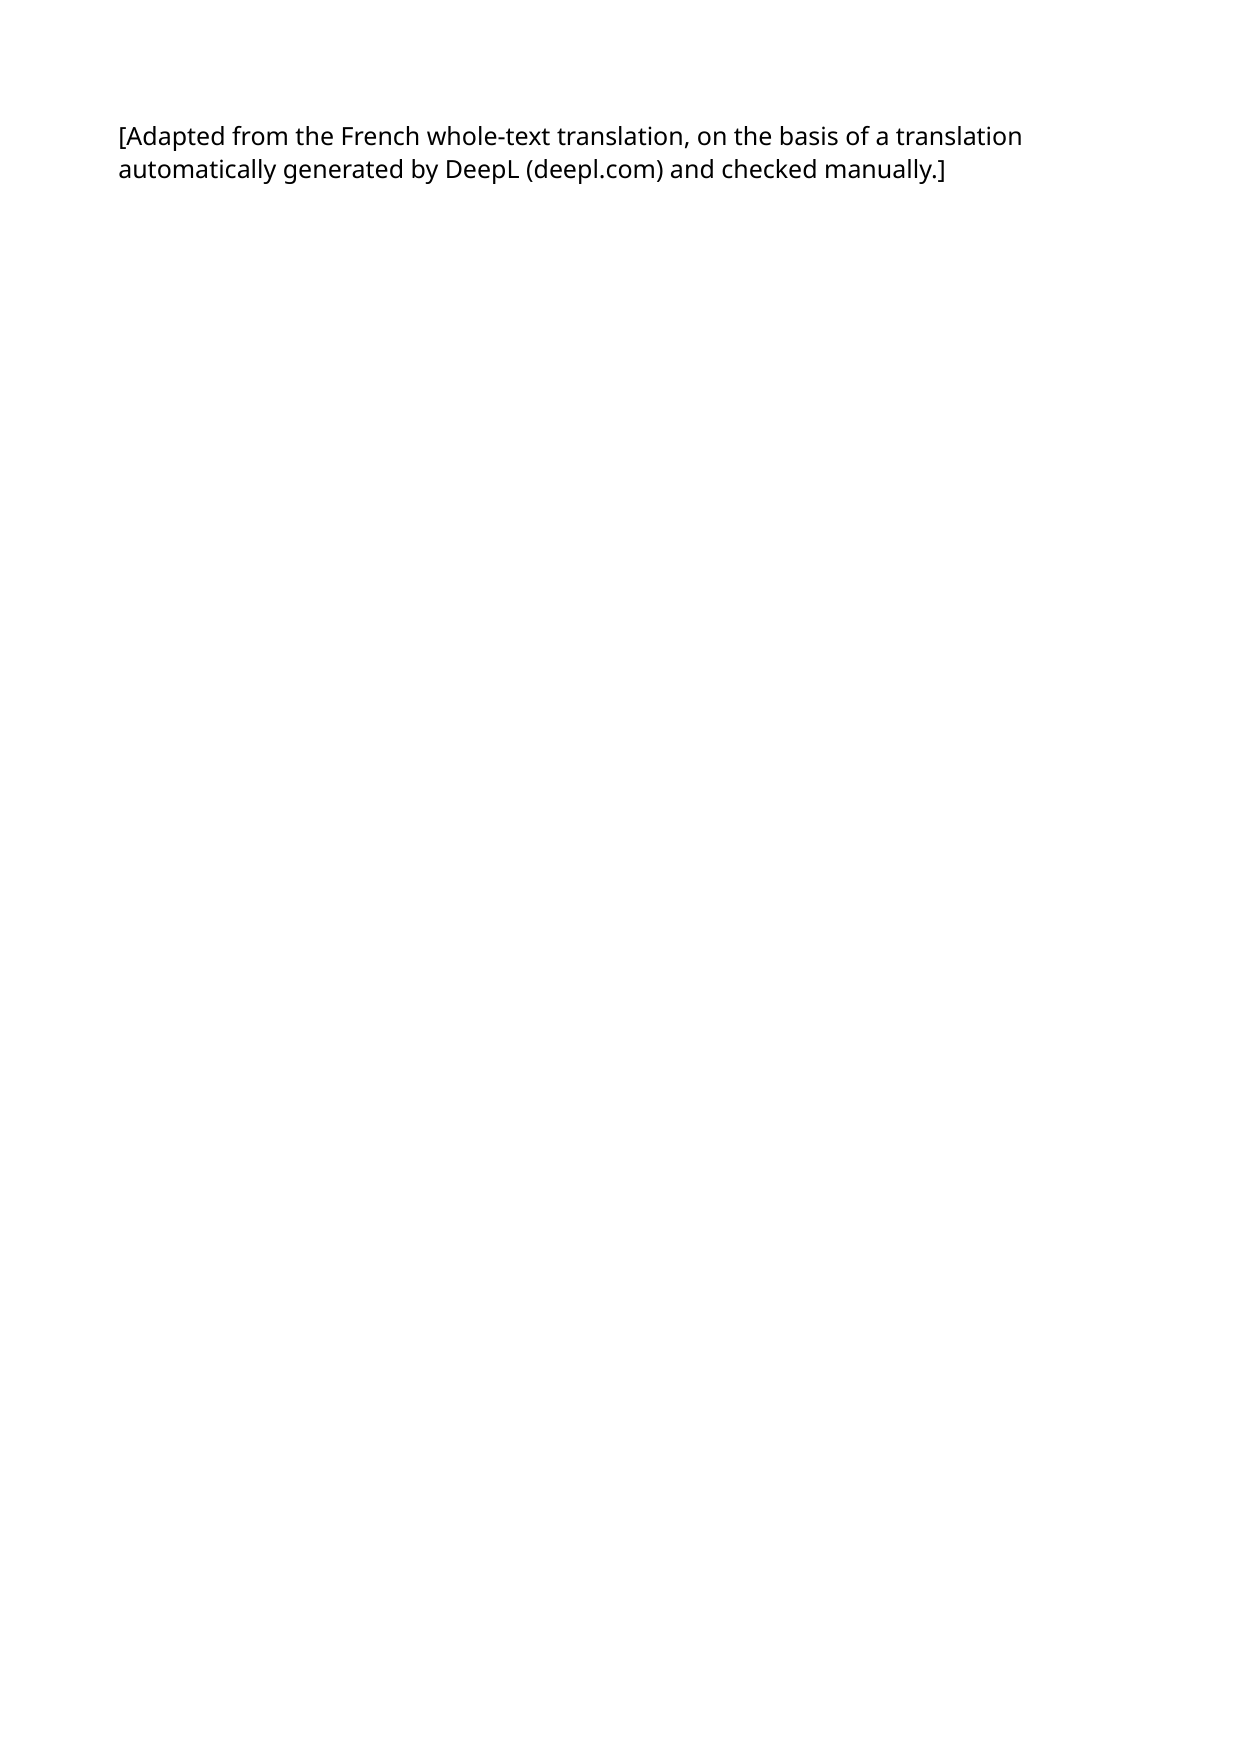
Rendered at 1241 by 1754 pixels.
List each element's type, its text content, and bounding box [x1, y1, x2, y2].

text [Adapted from the French whole-text translation, on the basis of a translation automatically generated by DeepL (deepl.com) and checked manually.] [118, 118, 1122, 186]
